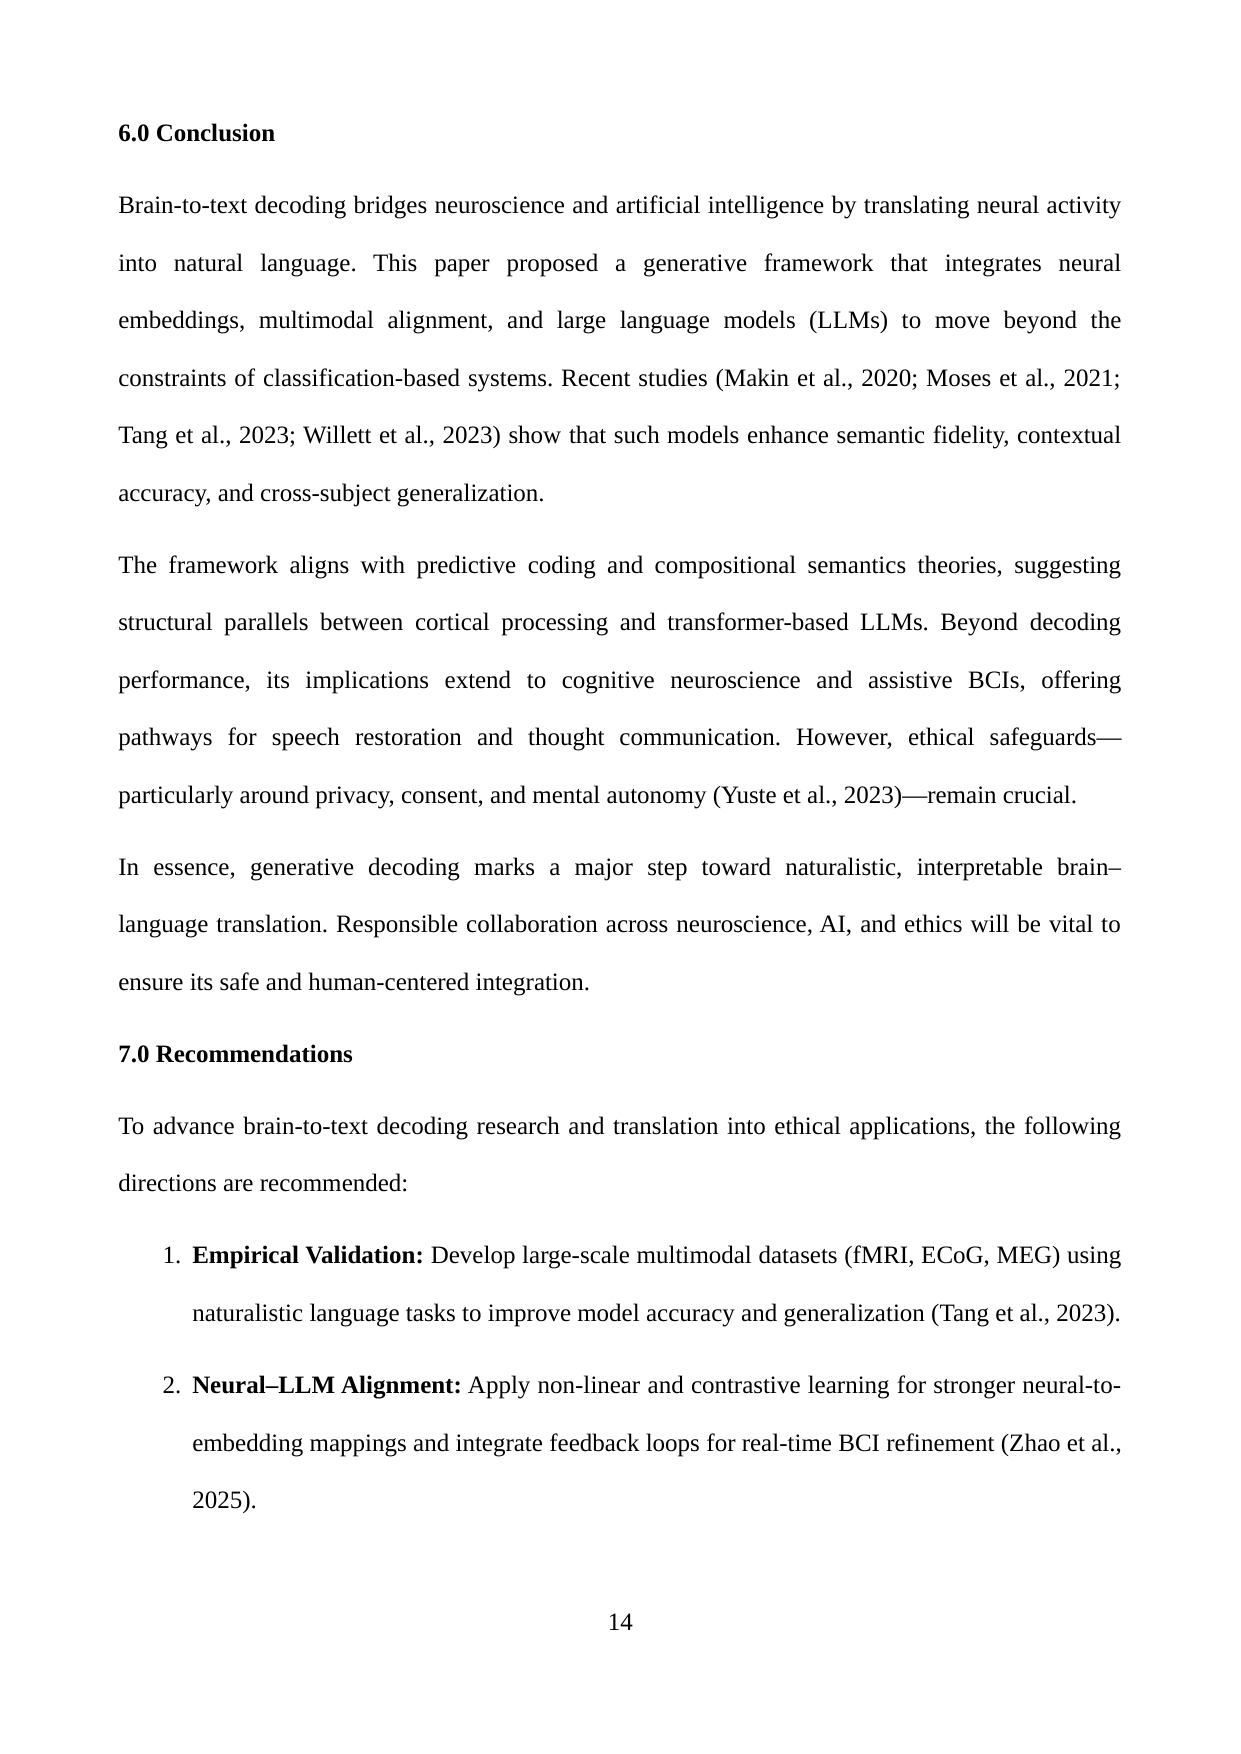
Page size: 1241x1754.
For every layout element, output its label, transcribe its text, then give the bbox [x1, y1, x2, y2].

text 6.0 Conclusion [118, 118, 1122, 147]
text 7.0 Recommendations [118, 1039, 1122, 1068]
list Empirical Validation: Develop large-scale multimodal datasets (fMRI, ECoG, MEG) using naturalistic language tasks to improve model accuracy and generalization (Tang et al., 2023). [162, 1241, 1122, 1327]
text Brain-to-text decoding bridges neuroscience and artificial intelligence by translating neural activity into natural language. This paper proposed a generative framework that integrates neural embeddings, multimodal alignment, and large language models (LLMs) to move beyond the constraints of classification-based systems. Recent studies (Makin et al., 2020; Moses et al., 2021; Tang et al., 2023; Willett et al., 2023) show that such models enhance semantic fidelity, contextual accuracy, and cross-subject generalization. [118, 190, 1122, 506]
text To advance brain-to-text decoding research and translation into ethical applications, the following directions are recommended: [118, 1111, 1122, 1197]
list Neural–LLM Alignment: Apply non-linear and contrastive learning for stronger neural-to-embedding mappings and integrate feedback loops for real-time BCI refinement (Zhao et al., 2025). [162, 1370, 1122, 1514]
text The framework aligns with predictive coding and compositional semantics theories, suggesting structural parallels between cortical processing and transformer-based LLMs. Beyond decoding performance, its implications extend to cognitive neuroscience and assistive BCIs, offering pathways for speech restoration and thought communication. However, ethical safeguards—particularly around privacy, consent, and mental autonomy (Yuste et al., 2023)—remain crucial. [118, 550, 1122, 808]
text In essence, generative decoding marks a major step toward naturalistic, interpretable brain–language translation. Responsible collaboration across neuroscience, AI, and ethics will be vital to ensure its safe and human-centered integration. [118, 852, 1122, 996]
